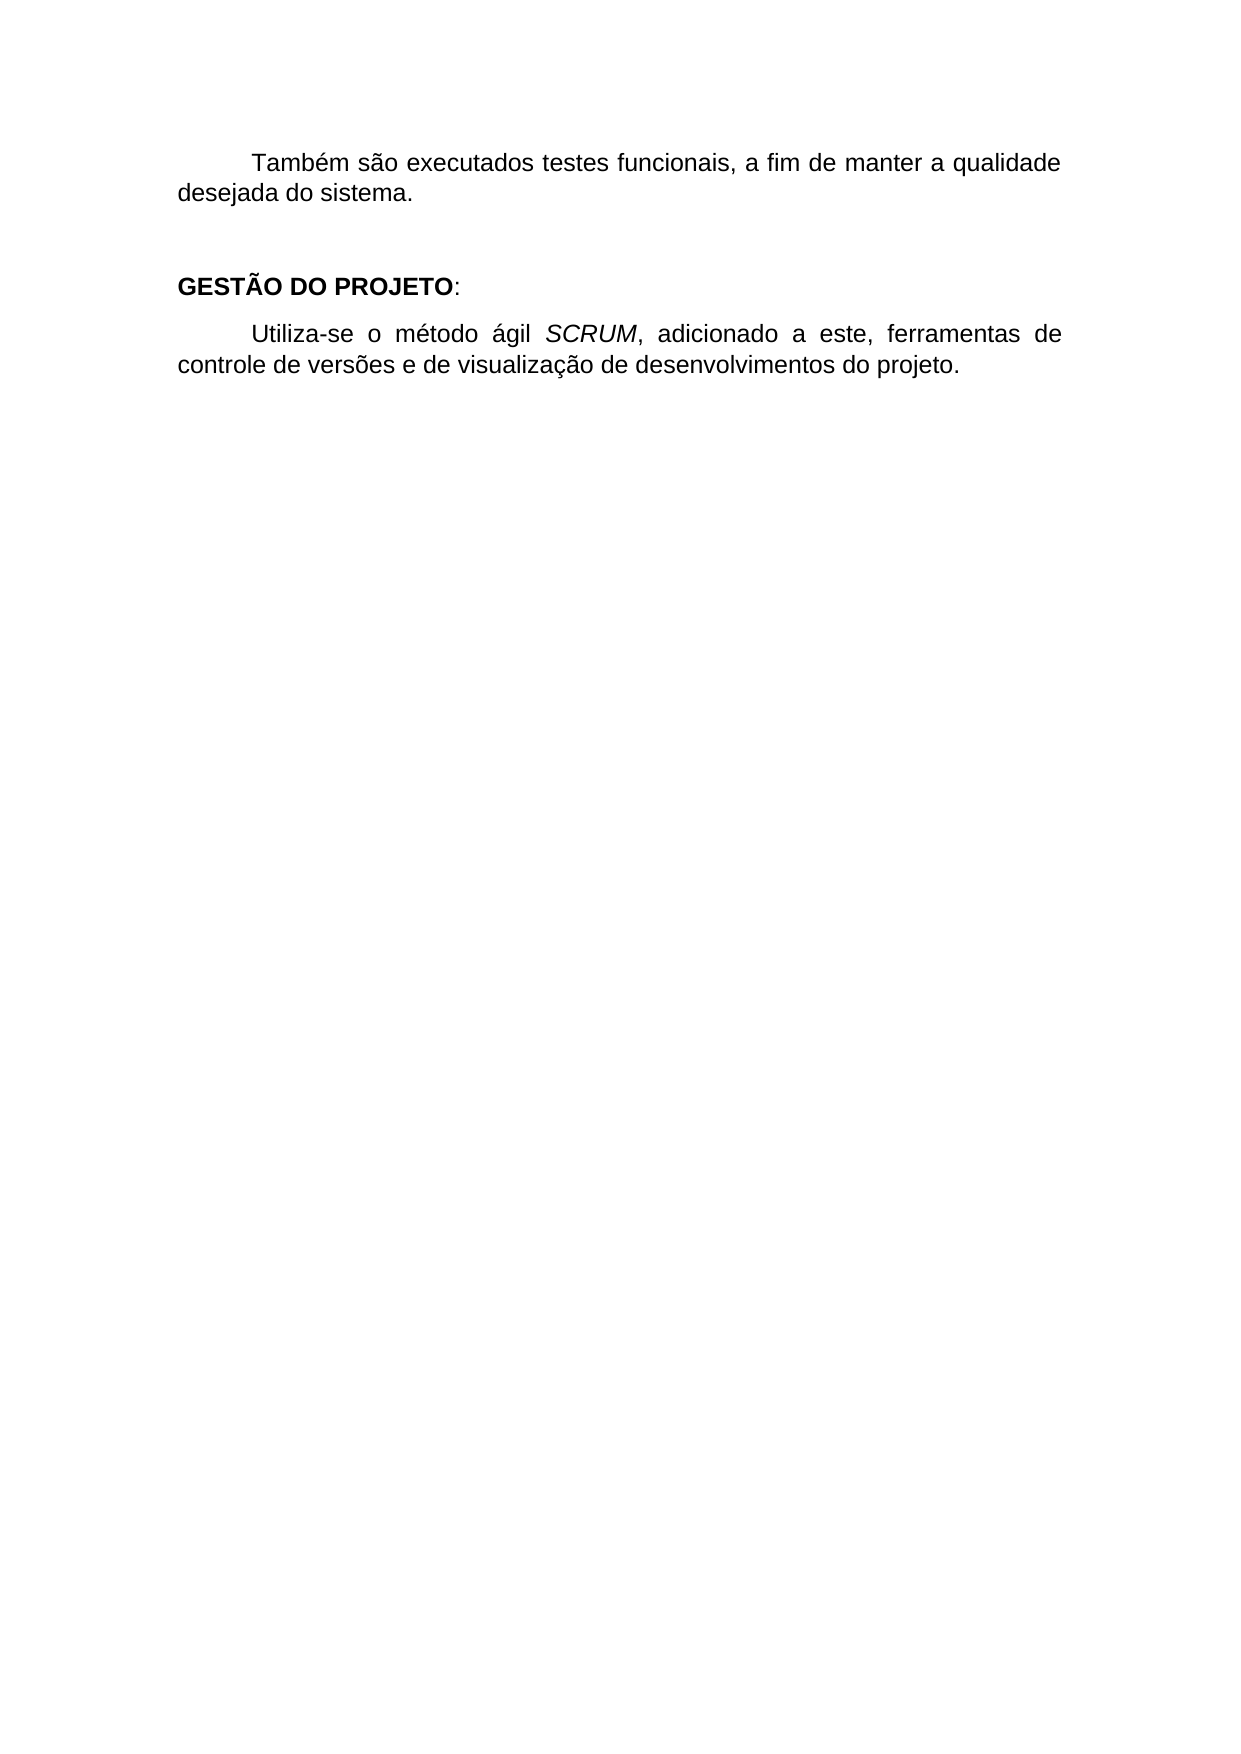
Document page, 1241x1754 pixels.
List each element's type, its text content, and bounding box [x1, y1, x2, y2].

text Também são executados testes funcionais, a fim de manter a qualidade desejada do sistema. [177, 148, 1063, 207]
text GESTÃO DO PROJETO: [177, 272, 1063, 301]
text Utiliza-se o método ágil SCRUM, adicionado a este, ferramentas de controle de versões e de visualização de desenvolvimentos do projeto. [177, 319, 1063, 378]
